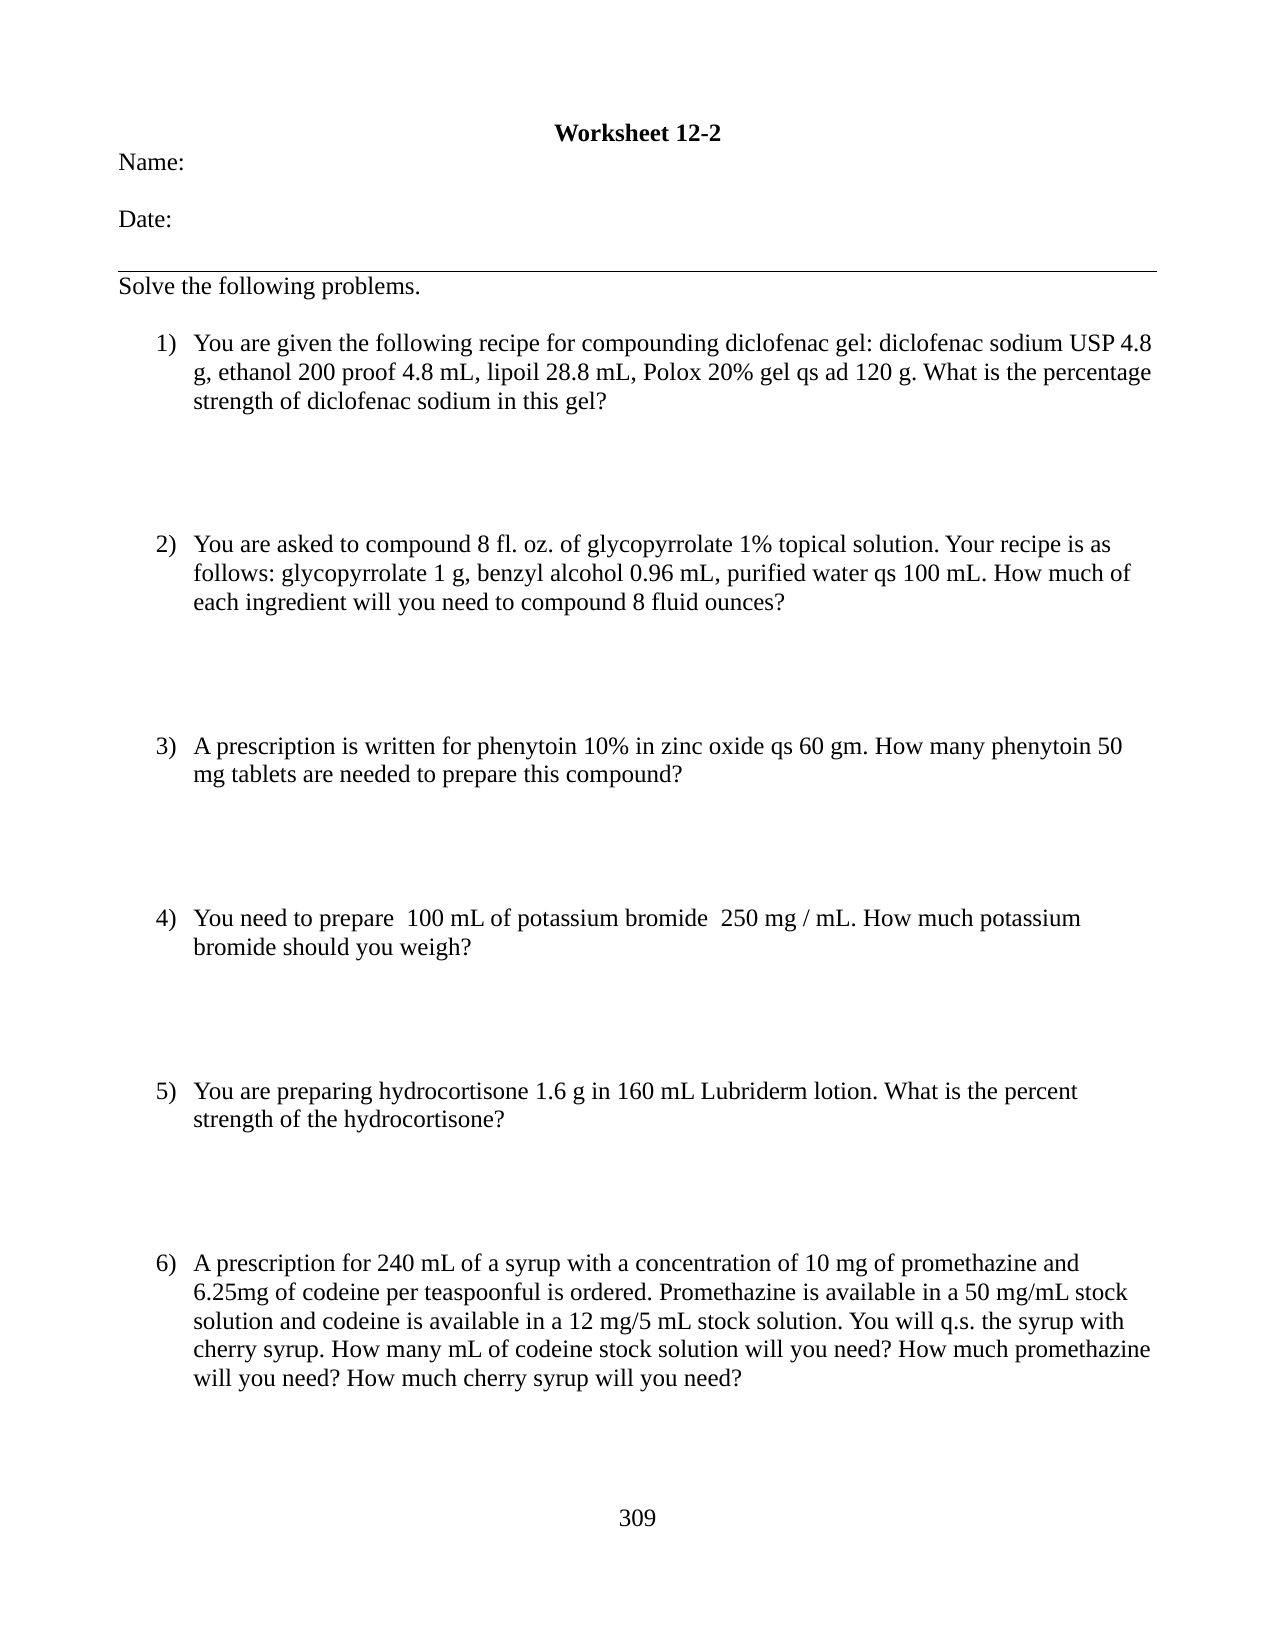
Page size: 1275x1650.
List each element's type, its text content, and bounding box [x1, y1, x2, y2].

list A prescription for 240 mL of a syrup with a concentration of 10 mg of promethazine and 6.25mg of codeine per teaspoonful is ordered. Promethazine is available in a 50 mg/mL stock solution and codeine is available in a 12 mg/5 mL stock solution. You will q.s. the syrup with cherry syrup. How many mL of codeine stock solution will you need? How much promethazine will you need? How much cherry syrup will you need? [156, 1248, 1157, 1392]
list You are given the following recipe for compounding diclofenac gel: diclofenac sodium USP 4.8 g, ethanol 200 proof 4.8 mL, lipoil 28.8 mL, Polox 20% gel qs ad 120 g. What is the percentage strength of diclofenac sodium in this gel? [156, 328, 1157, 414]
text Worksheet 12-2 [118, 118, 1157, 147]
list You need to prepare 100 mL of potassium bromide 250 mg / mL. How much potassium bromide should you weigh? [156, 903, 1157, 961]
list You are asked to compound 8 fl. oz. of glycopyrrolate 1% topical solution. Your recipe is as follows: glycopyrrolate 1 g, benzyl alcohol 0.96 mL, purified water qs 100 mL. How much of each ingredient will you need to compound 8 fluid ounces? [156, 529, 1157, 616]
list A prescription is written for phenytoin 10% in zinc oxide qs 60 gm. How many phenytoin 50 mg tablets are needed to prepare this compound? [156, 731, 1157, 788]
text Name: [118, 147, 1157, 176]
text Date: [118, 204, 1157, 233]
text Solve the following problems. [118, 272, 1157, 299]
list You are preparing hydrocortisone 1.6 g in 160 mL Lubriderm lotion. What is the percent strength of the hydrocortisone? [156, 1076, 1157, 1133]
